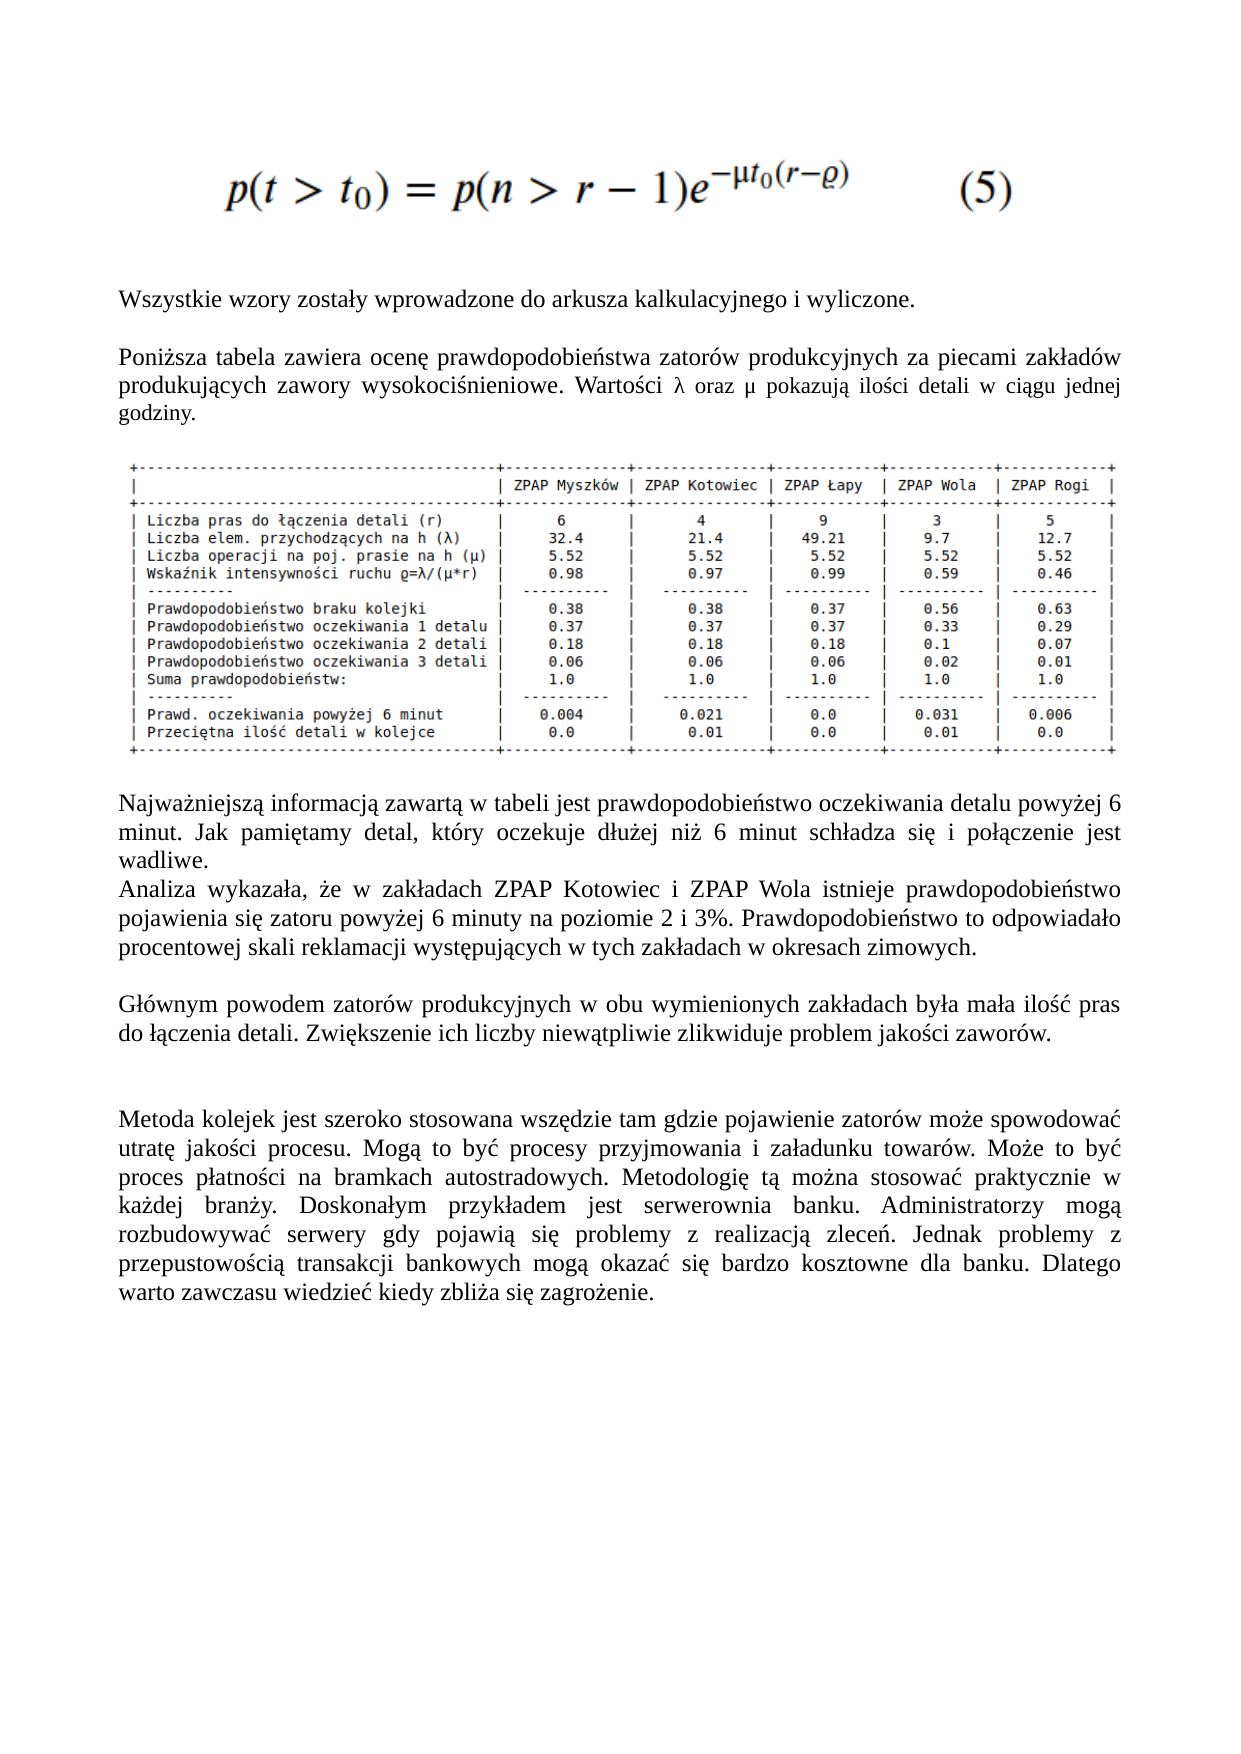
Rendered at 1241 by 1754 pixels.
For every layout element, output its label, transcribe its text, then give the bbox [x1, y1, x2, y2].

text Analiza wykazała, że w zakładach ZPAP Kotowiec i ZPAP Wola istnieje prawdopodobieństwo pojawienia się zatoru powyżej 6 minuty na poziomie 2 i 3%. Prawdopodobieństwo to odpowiadało procentowej skali reklamacji występujących w tych zakładach w okresach zimowych. [118, 874, 1122, 960]
text Poniższa tabela zawiera ocenę prawdopodobieństwa zatorów produkcyjnych za piecami zakładów produkujących zawory wysokociśnieniowe. Wartości λ oraz μ pokazują ilości detali w ciągu jednej godziny. [118, 342, 1122, 425]
picture [199, 146, 1041, 227]
text Wszystkie wzory zostały wprowadzone do arkusza kalkulacyjnego i wyliczone. [118, 284, 1122, 313]
picture [118, 454, 1123, 760]
text Najważniejszą informacją zawartą w tabeli jest prawdopodobieństwo oczekiwania detalu powyżej 6 minut. Jak pamiętamy detal, który oczekuje dłużej niż 6 minut schładza się i połączenie jest wadliwe. [118, 788, 1122, 874]
text Metoda kolejek jest szeroko stosowana wszędzie tam gdzie pojawienie zatorów może spowodować utratę jakości procesu. Mogą to być procesy przyjmowania i załadunku towarów. Może to być proces płatności na bramkach autostradowych. Metodologię tą można stosować praktycznie w każdej branży. Doskonałym przykładem jest serwerownia banku. Administratorzy mogą rozbudowywać serwery gdy pojawią się problemy z realizacją zleceń. Jednak problemy z przepustowością transakcji bankowych mogą okazać się bardzo kosztowne dla banku. Dlatego warto zawczasu wiedzieć kiedy zbliża się zagrożenie. [118, 1104, 1122, 1305]
text Głównym powodem zatorów produkcyjnych w obu wymienionych zakładach była mała ilość pras do łączenia detali. Zwiększenie ich liczby niewątpliwie zlikwiduje problem jakości zaworów. [118, 989, 1122, 1047]
